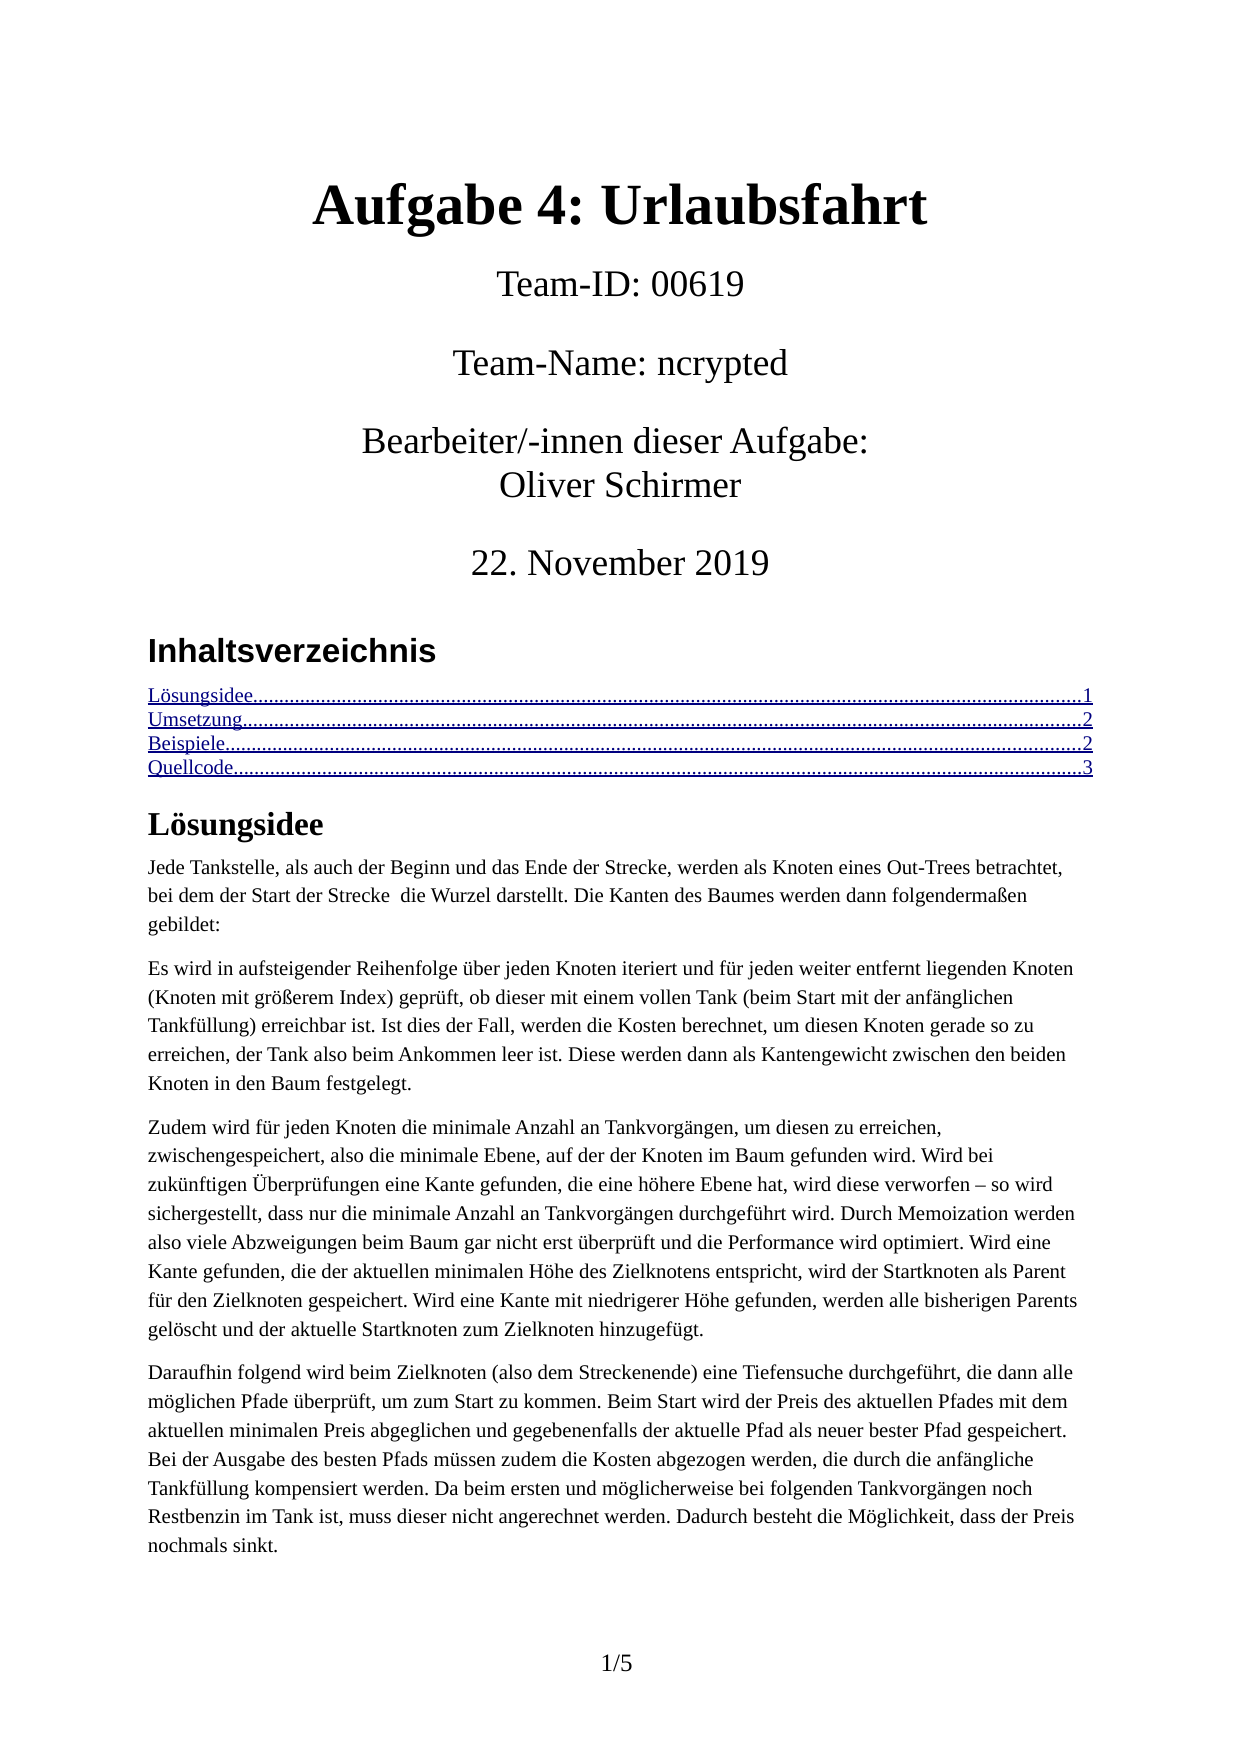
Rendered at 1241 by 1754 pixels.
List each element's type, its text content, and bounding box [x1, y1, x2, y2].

text Lösungsidee 1 [148, 682, 1093, 703]
text Quellcode 3 [148, 755, 1093, 775]
text Umsetzung 2 [148, 707, 1093, 727]
subtitle Team-Name: ncrypted [148, 340, 1093, 383]
text Daraufhin folgend wird beim Zielknoten (also dem Streckenende) eine Tiefensuche durchgeführt, die dann alle möglichen Pfade überprüft, um zum Start zu kommen. Beim Start wird der Preis des aktuellen Pfades mit dem aktuellen minimalen Preis abgeglichen und gegebenenfalls der aktuelle Pfad als neuer bester Pfad gespeichert. Bei der Ausgabe des besten Pfads müssen zudem die Kosten abgezogen werden, die durch die anfängliche Tankfüllung kompensiert werden. Da beim ersten und möglicherweise bei folgenden Tankvorgängen noch Restbenzin im Tank ist, muss dieser nicht angerechnet werden. Dadurch besteht die Möglichkeit, dass der Preis nochmals sinkt. [148, 1360, 1093, 1557]
subtitle Inhaltsverzeichnis [148, 632, 1093, 670]
title Aufgabe 4: Urlaubsfahrt [148, 170, 1093, 237]
subtitle 22. November 2019 [148, 541, 1093, 584]
subtitle Bearbeiter/-innen dieser Aufgabe: Oliver Schirmer [148, 419, 1093, 505]
text Zudem wird für jeden Knoten die minimale Anzahl an Tankvorgängen, um diesen zu erreichen, zwischengespeichert, also die minimale Ebene, auf der der Knoten im Baum gefunden wird. Wird bei zukünftigen Überprüfungen eine Kante gefunden, die eine höhere Ebene hat, wird diese verworfen – so wird sichergestellt, dass nur die minimale Anzahl an Tankvorgängen durchgeführt wird. Durch Memoization werden also viele Abzweigungen beim Baum gar nicht erst überprüft und die Performance wird optimiert. Wird eine Kante gefunden, die der aktuellen minimalen Höhe des Zielknotens entspricht, wird der Startknoten als Parent für den Zielknoten gespeichert. Wird eine Kante mit niedrigerer Höhe gefunden, werden alle bisherigen Parents gelöscht und der aktuelle Startknoten zum Zielknoten hinzugefügt. [148, 1114, 1093, 1341]
text Beispiele 2 [148, 731, 1093, 751]
subtitle Team-ID: 00619 [148, 262, 1093, 305]
text Es wird in aufsteigender Reihenfolge über jeden Knoten iteriert und für jeden weiter entfernt liegenden Knoten (Knoten mit größerem Index) geprüft, ob dieser mit einem vollen Tank (beim Start mit der anfänglichen Tankfüllung) erreichbar ist. Ist dies der Fall, werden die Kosten berechnet, um diesen Knoten gerade so zu erreichen, der Tank also beim Ankommen leer ist. Diese werden dann als Kantengewicht zwischen den beiden Knoten in den Baum festgelegt. [148, 956, 1093, 1095]
subtitle Lösungsidee [148, 804, 1093, 842]
text Jede Tankstelle, als auch der Beginn und das Ende der Strecke, werden als Knoten eines Out-Trees betrachtet, bei dem der Start der Strecke die Wurzel darstellt. Die Kanten des Baumes werden dann folgendermaßen gebildet: [148, 854, 1093, 936]
